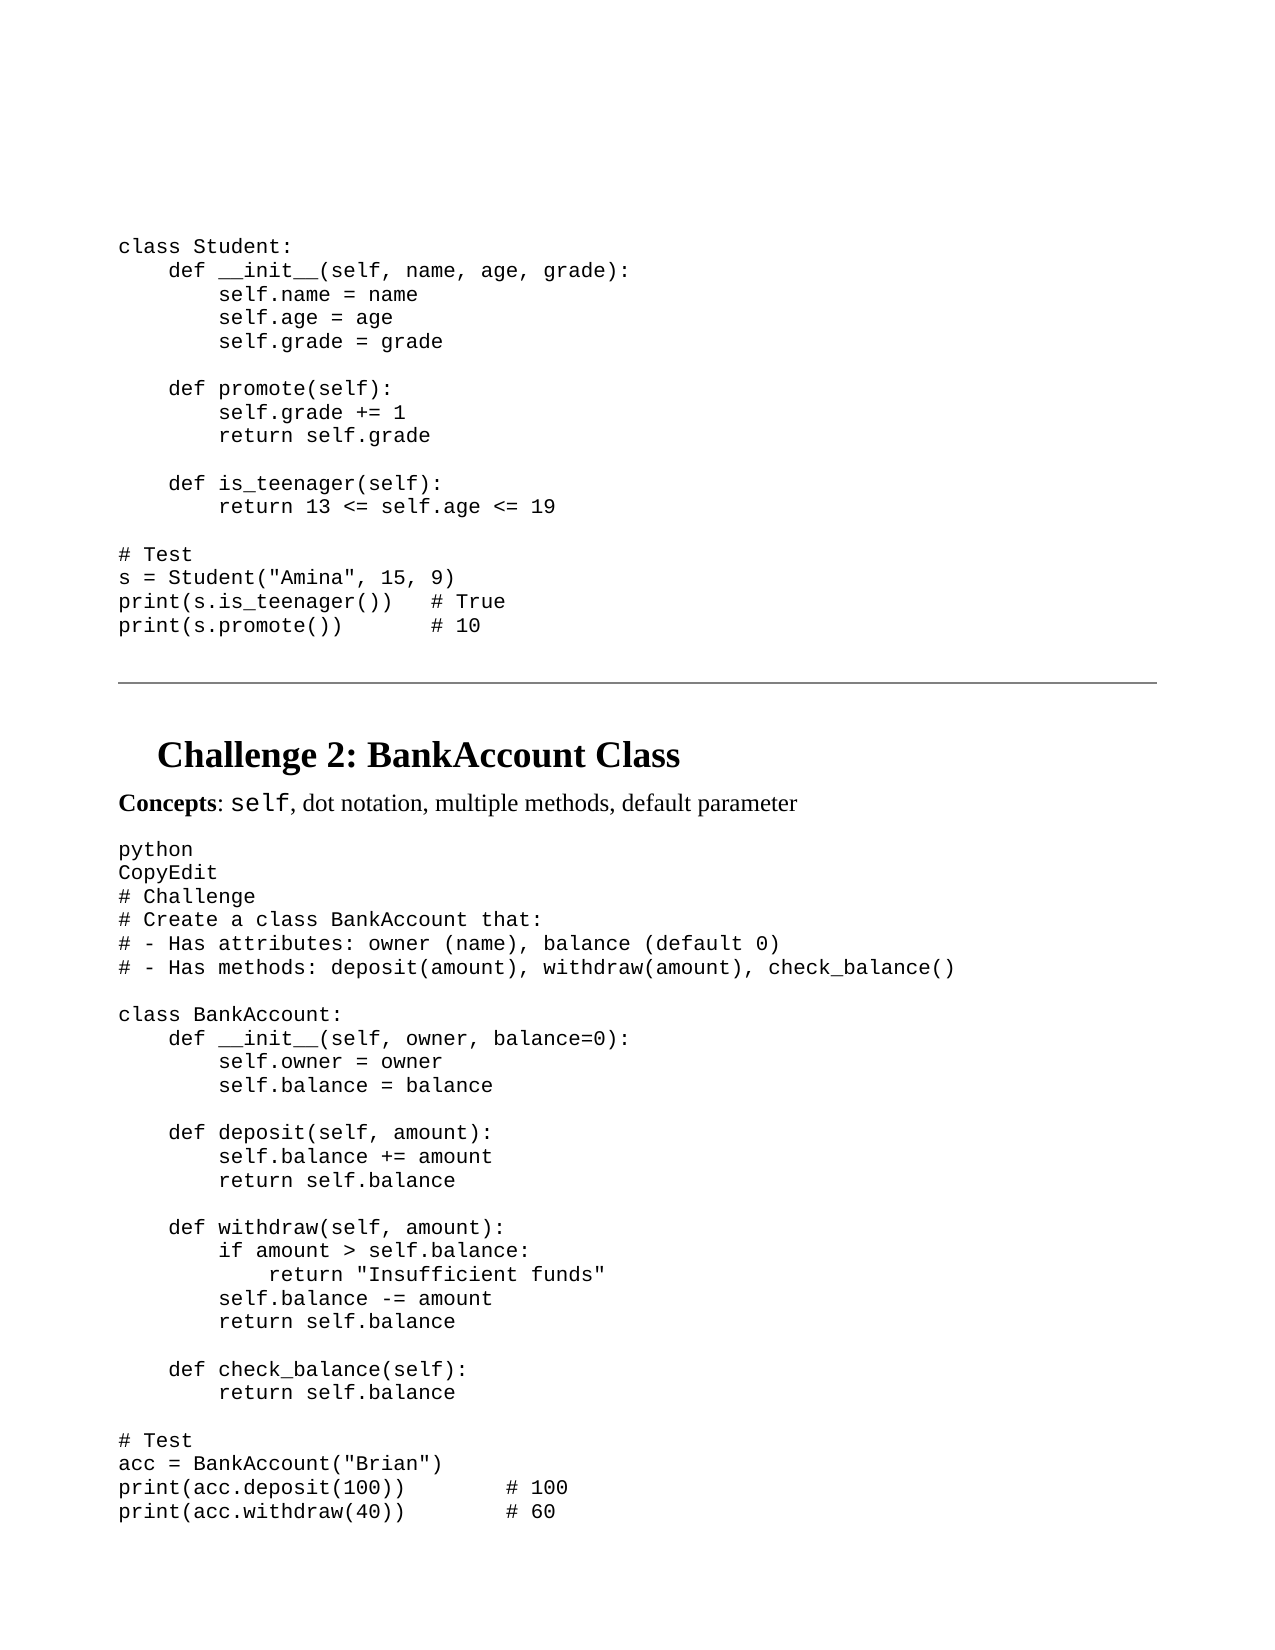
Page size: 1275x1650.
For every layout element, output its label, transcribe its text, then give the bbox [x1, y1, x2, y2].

text print(acc.deposit(100)) # 100 [118, 1477, 1157, 1501]
text return self.balance [118, 1311, 1157, 1335]
text # - Has methods: deposit(amount), withdraw(amount), check_balance() [118, 957, 1157, 980]
text CopyEdit [118, 862, 1157, 886]
text self.owner = owner [118, 1051, 1157, 1075]
text print(s.promote()) # 10 [118, 615, 1157, 638]
text if amount > self.balance: [118, 1241, 1157, 1264]
text self.age = age [118, 307, 1157, 331]
text print(s.is_teenager()) # True [118, 591, 1157, 615]
text self.grade = grade [118, 331, 1157, 354]
text def __init__(self, owner, balance=0): [118, 1028, 1157, 1051]
text self.balance += amount [118, 1146, 1157, 1169]
text self.grade += 1 [118, 402, 1157, 426]
text # Test [118, 1430, 1157, 1453]
text def is_teenager(self): [118, 473, 1157, 496]
text Concepts: self, dot notation, multiple methods, default parameter [118, 788, 1157, 819]
subtitle ✅ Challenge 2: BankAccount Class [118, 733, 1157, 776]
text return "Insufficient funds" [118, 1264, 1157, 1288]
text def promote(self): [118, 378, 1157, 402]
text # Challenge [118, 886, 1157, 909]
text self.balance = balance [118, 1075, 1157, 1099]
text def check_balance(self): [118, 1359, 1157, 1382]
text acc = BankAccount("Brian") [118, 1453, 1157, 1477]
text def withdraw(self, amount): [118, 1217, 1157, 1241]
text class BankAccount: [118, 1004, 1157, 1028]
text s = Student("Amina", 15, 9) [118, 567, 1157, 591]
text return 13 <= self.age <= 19 [118, 496, 1157, 520]
text return self.grade [118, 426, 1157, 449]
text return self.balance [118, 1169, 1157, 1193]
text python [118, 838, 1157, 862]
text print(acc.withdraw(40)) # 60 [118, 1501, 1157, 1524]
text self.balance -= amount [118, 1288, 1157, 1311]
text # - Has attributes: owner (name), balance (default 0) [118, 933, 1157, 957]
text return self.balance [118, 1382, 1157, 1406]
text self.name = name [118, 284, 1157, 307]
text # Test [118, 544, 1157, 567]
text # Create a class BankAccount that: [118, 909, 1157, 933]
text class Student: [118, 236, 1157, 260]
text def __init__(self, name, age, grade): [118, 260, 1157, 284]
text def deposit(self, amount): [118, 1122, 1157, 1146]
